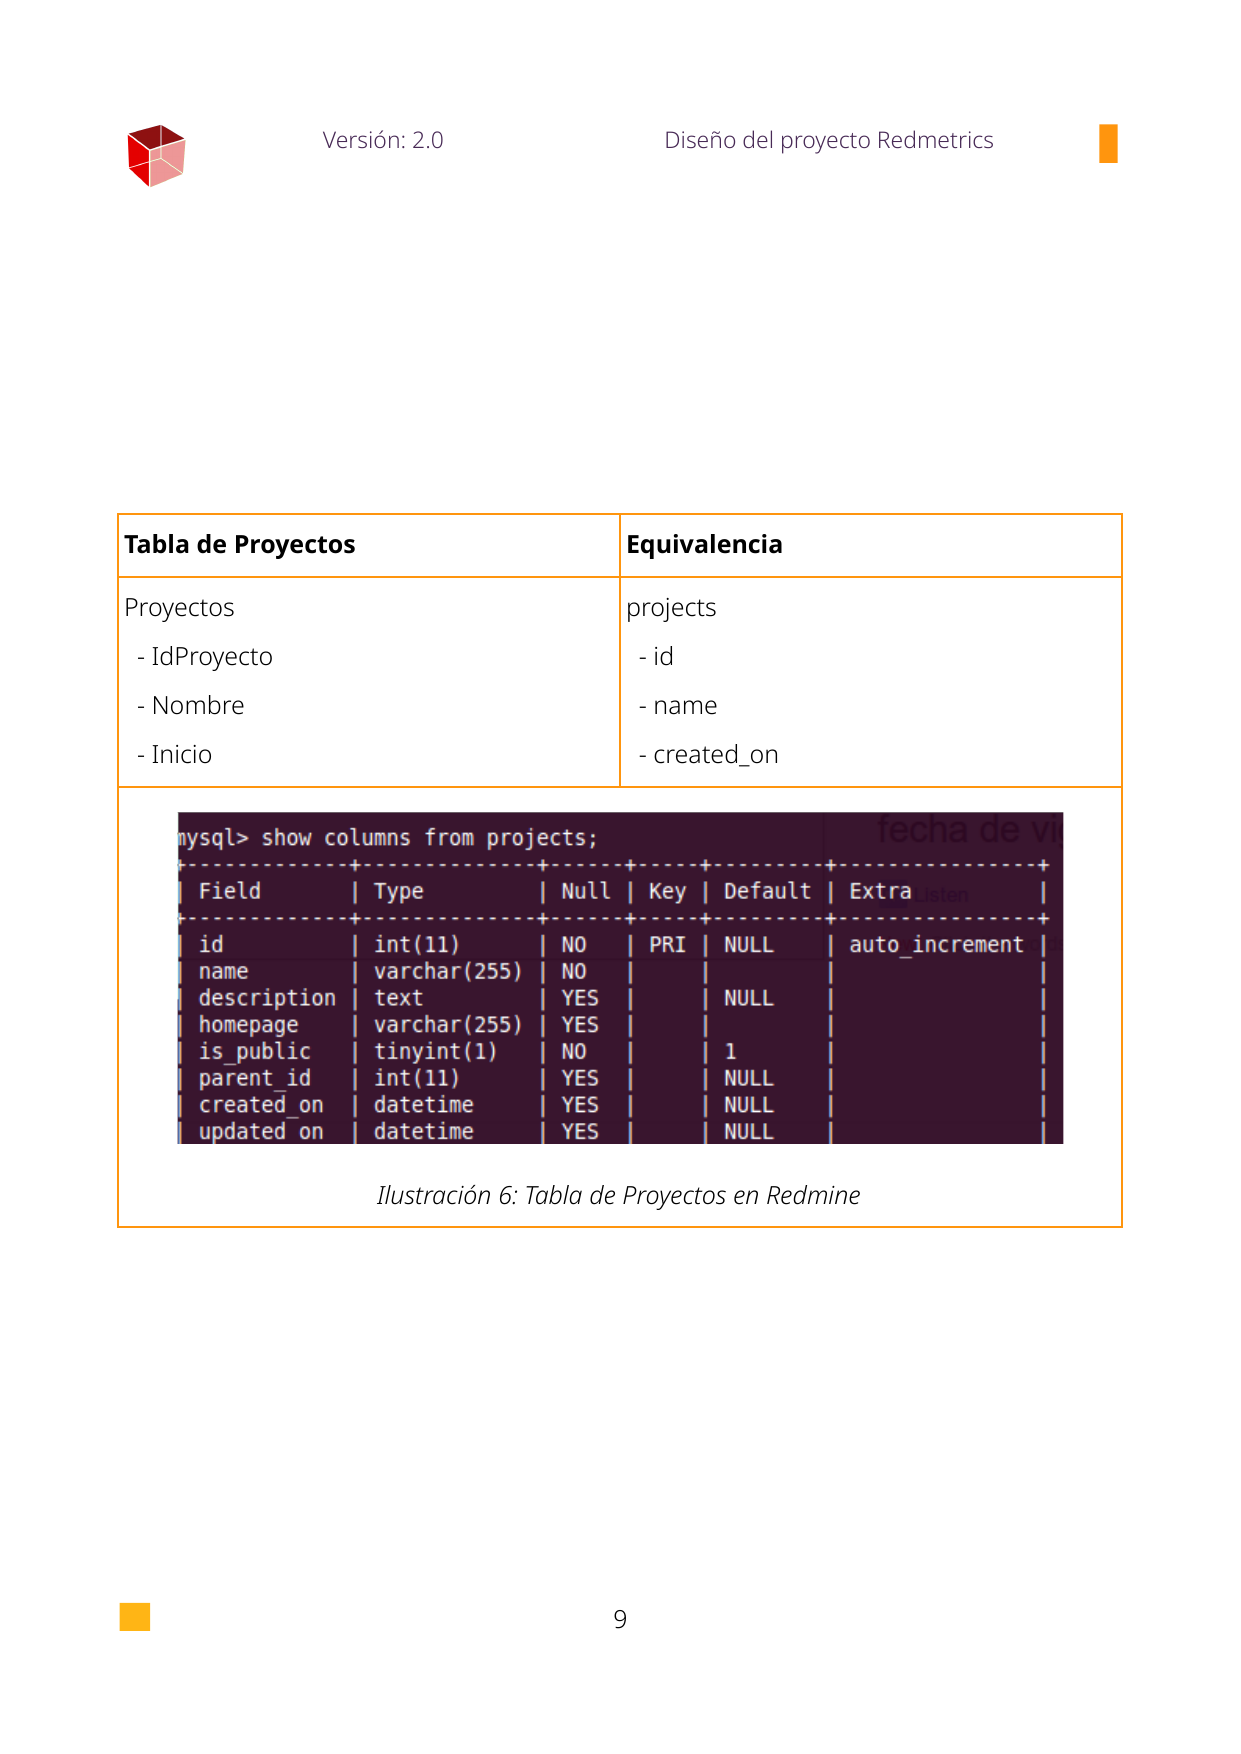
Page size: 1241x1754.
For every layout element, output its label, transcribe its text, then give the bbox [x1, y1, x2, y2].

picture [123, 123, 189, 189]
table_cell [119, 788, 1121, 1226]
table_cell Proyectos - IdProyecto - Nombre - Inicio [119, 578, 619, 786]
table_cell projects - id - name - created_on [621, 578, 1121, 786]
table_header Equivalencia [621, 515, 1121, 576]
table_header Tabla de Proyectos [119, 515, 619, 576]
picture [177, 812, 1064, 1144]
